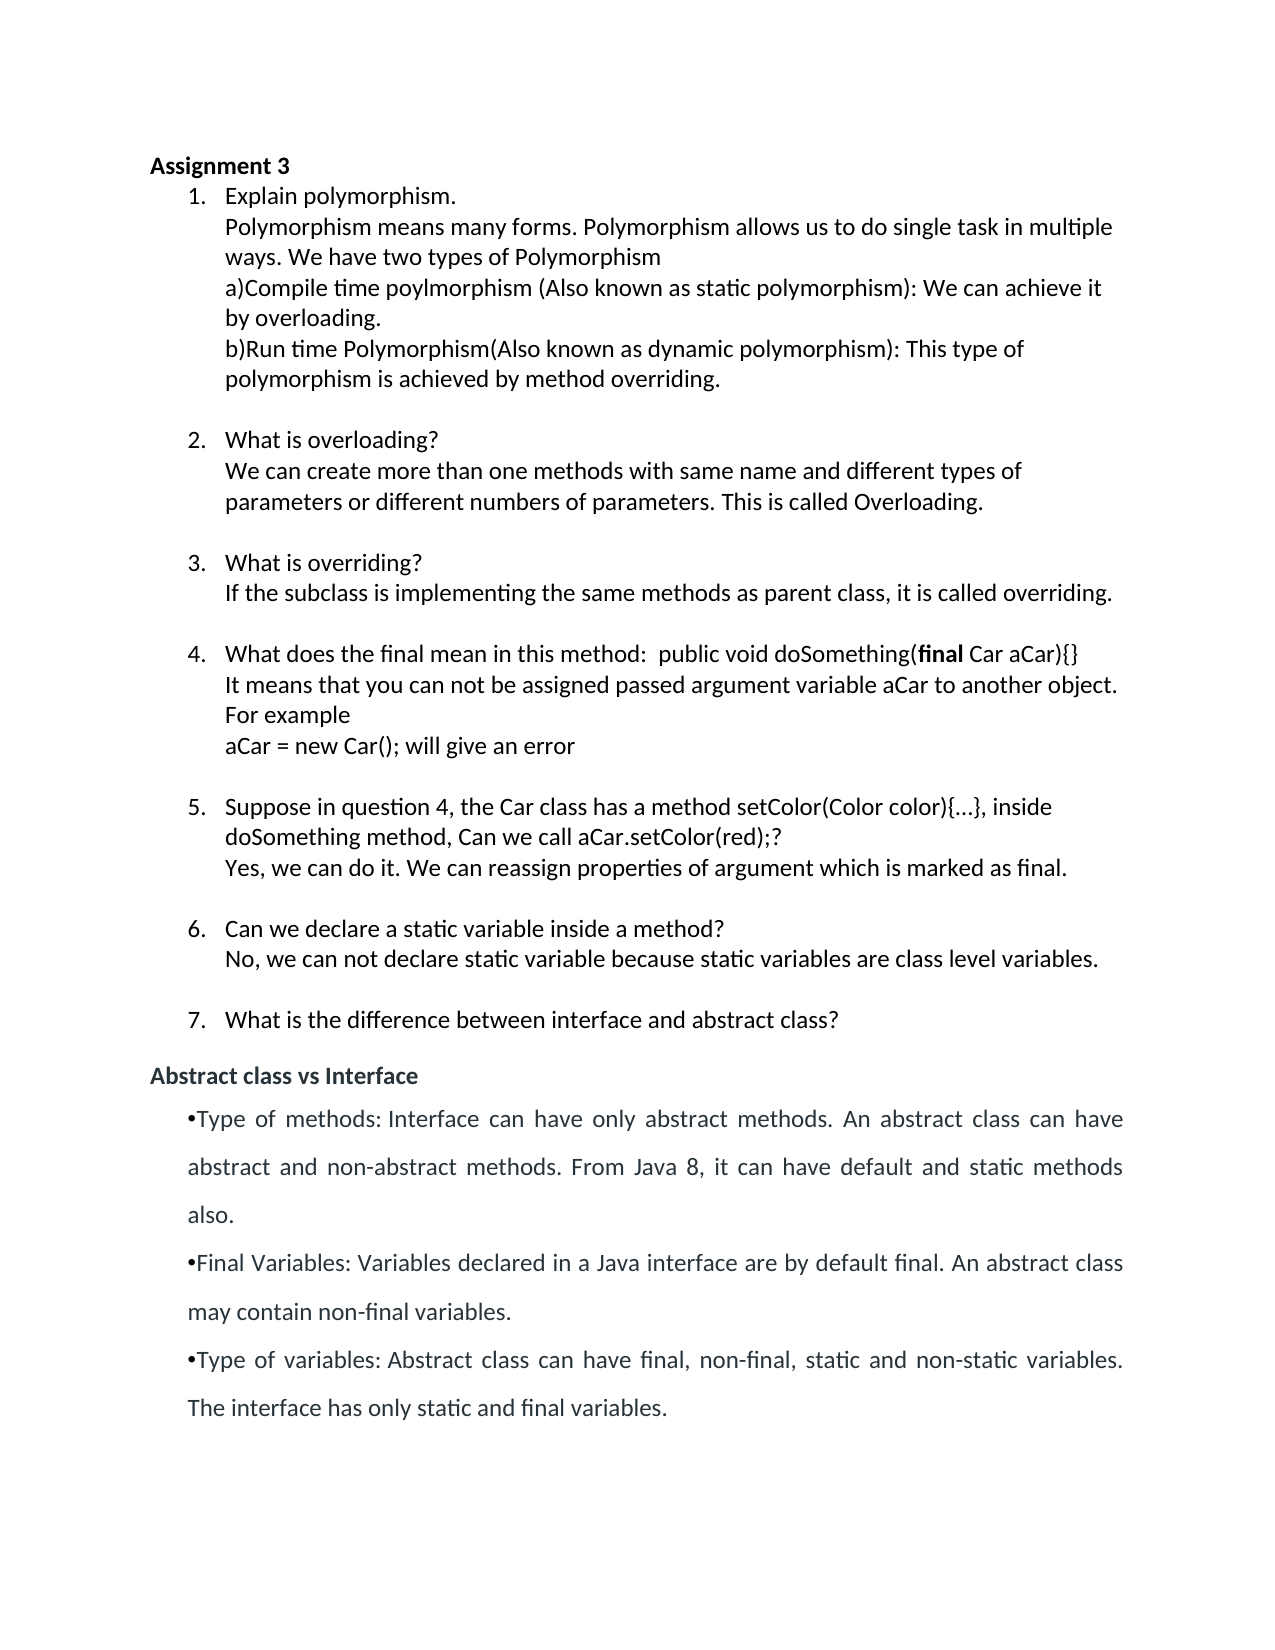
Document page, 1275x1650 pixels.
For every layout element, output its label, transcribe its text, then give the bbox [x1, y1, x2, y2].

list Explain polymorphism. [187, 181, 1125, 211]
list If the subclass is implementing the same methods as parent class, it is called overriding. [225, 577, 1125, 608]
list Can we declare a static variable inside a method? [187, 913, 1125, 943]
list No, we can not declare static variable because static variables are class level variables. [225, 943, 1125, 974]
list What is overriding? [187, 547, 1125, 577]
list What is overloading? [187, 425, 1125, 455]
list Type of methods: Interface can have only abstract methods. An abstract class can have abstract and non-abstract methods. From Java 8, it can have default and static methods also. [187, 1103, 1125, 1230]
list What is the difference between interface and abstract class? [187, 1004, 1125, 1035]
text Assignment 3 [150, 150, 1125, 181]
list For example [225, 699, 1125, 730]
list Type of variables: Abstract class can have final, non-final, static and non-static variables. The interface has only static and final variables. [187, 1344, 1125, 1422]
list We can create more than one methods with same name and different types of parameters or different numbers of parameters. This is called Overloading. [225, 455, 1125, 516]
list aCar = new Car(); will give an error [225, 730, 1125, 760]
list Suppose in question 4, the Car class has a method setColor(Color color){…}, inside doSomething method, Can we call aCar.setColor(red);? [187, 791, 1125, 852]
list a)Compile time poylmorphism (Also known as static polymorphism): We can achieve it by overloading. [225, 272, 1125, 333]
list It means that you can not be assigned passed argument variable aCar to another object. [225, 669, 1125, 699]
list Final Variables: Variables declared in a Java interface are by default final. An abstract class may contain non-final variables. [187, 1247, 1125, 1326]
list What does the final mean in this method: public void doSomething(final Car aCar){} [187, 638, 1125, 669]
list b)Run time Polymorphism(Also known as dynamic polymorphism): This type of polymorphism is achieved by method overriding. [225, 333, 1125, 394]
list Yes, we can do it. We can reassign properties of argument which is marked as final. [225, 852, 1125, 882]
subtitle Abstract class vs Interface [150, 1060, 1125, 1091]
list Polymorphism means many forms. Polymorphism allows us to do single task in multiple ways. We have two types of Polymorphism [225, 211, 1125, 272]
